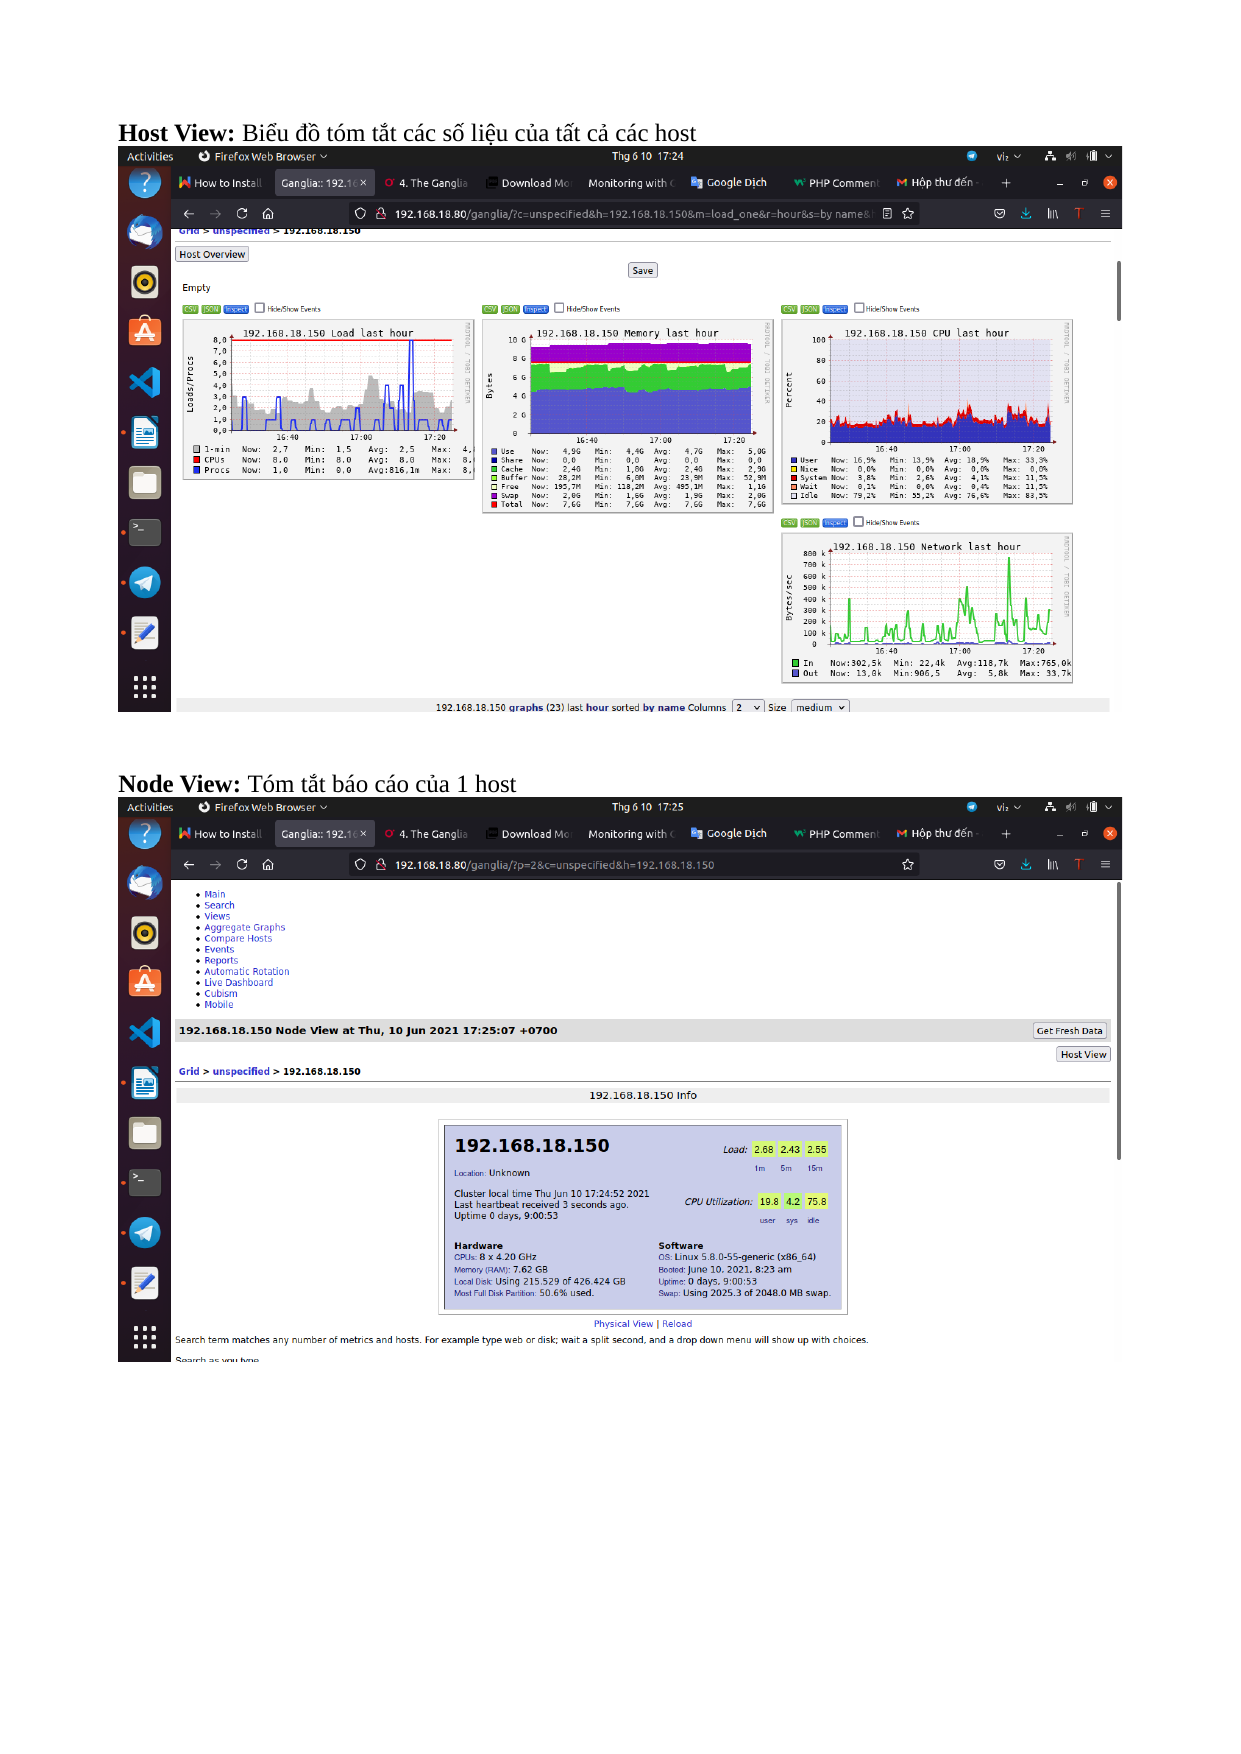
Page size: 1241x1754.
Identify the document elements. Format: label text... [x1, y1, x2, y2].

picture [118, 797, 1123, 1362]
picture [118, 146, 1123, 712]
text Host View: Biểu đồ tóm tắt các số liệu của tất cả các host [118, 118, 1122, 146]
text Node View: Tóm tắt báo cáo của 1 host [118, 769, 1122, 797]
